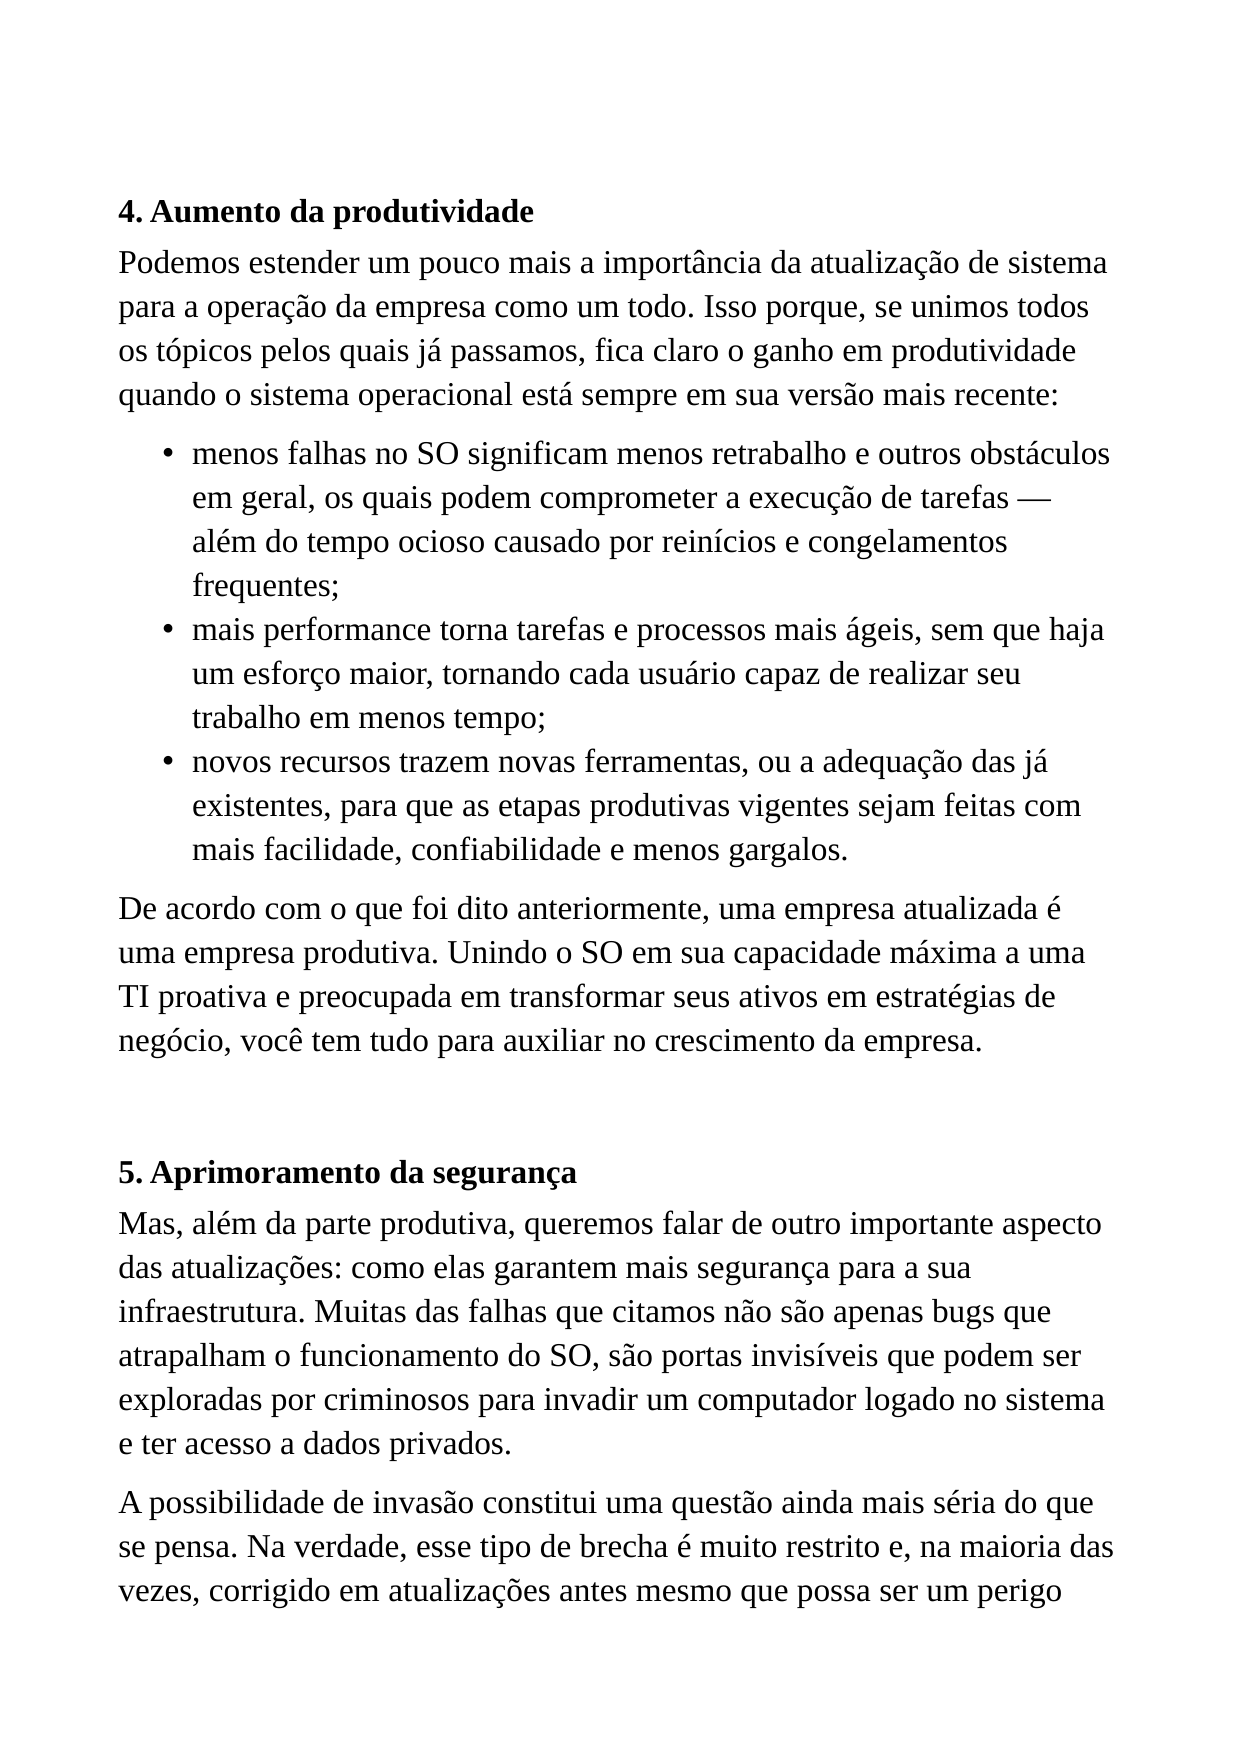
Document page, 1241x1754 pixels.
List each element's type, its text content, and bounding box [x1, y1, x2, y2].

subtitle 5. Aprimoramento da segurança [118, 1152, 1122, 1191]
text Podemos estender um pouco mais a importância da atualização de sistema para a operação da empresa como um todo. Isso porque, se unimos todos os tópicos pelos quais já passamos, fica claro o ganho em produtividade quando o sistema operacional está sempre em sua versão mais recente: [118, 242, 1122, 413]
list mais performance torna tarefas e processos mais ágeis, sem que haja um esforço maior, tornando cada usuário capaz de realizar seu trabalho em menos tempo; [162, 609, 1122, 736]
text Mas, além da parte produtiva, queremos falar de outro importante aspecto das atualizações: como elas garantem mais segurança para a sua infraestrutura. Muitas das falhas que citamos não são apenas bugs que atrapalham o funcionamento do SO, são portas invisíveis que podem ser exploradas por criminosos para invadir um computador logado no sistema e ter acesso a dados privados. [118, 1203, 1122, 1462]
text A possibilidade de invasão constitui uma questão ainda mais séria do que se pensa. Na verdade, esse tipo de brecha é muito restrito e, na maioria das vezes, corrigido em atualizações antes mesmo que possa ser um perigo [118, 1482, 1122, 1608]
subtitle 4. Aumento da produtividade [118, 191, 1122, 230]
list menos falhas no SO significam menos retrabalho e outros obstáculos em geral, os quais podem comprometer a execução de tarefas — além do tempo ocioso causado por reinícios e congelamentos frequentes; [162, 433, 1122, 603]
list novos recursos trazem novas ferramentas, ou a adequação das já existentes, para que as etapas produtivas vigentes sejam feitas com mais facilidade, confiabilidade e menos gargalos. [162, 741, 1122, 868]
text De acordo com o que foi dito anteriormente, uma empresa atualizada é uma empresa produtiva. Unindo o SO em sua capacidade máxima a uma TI proativa e preocupada em transformar seus ativos em estratégias de negócio, você tem tudo para auxiliar no crescimento da empresa. [118, 888, 1122, 1059]
